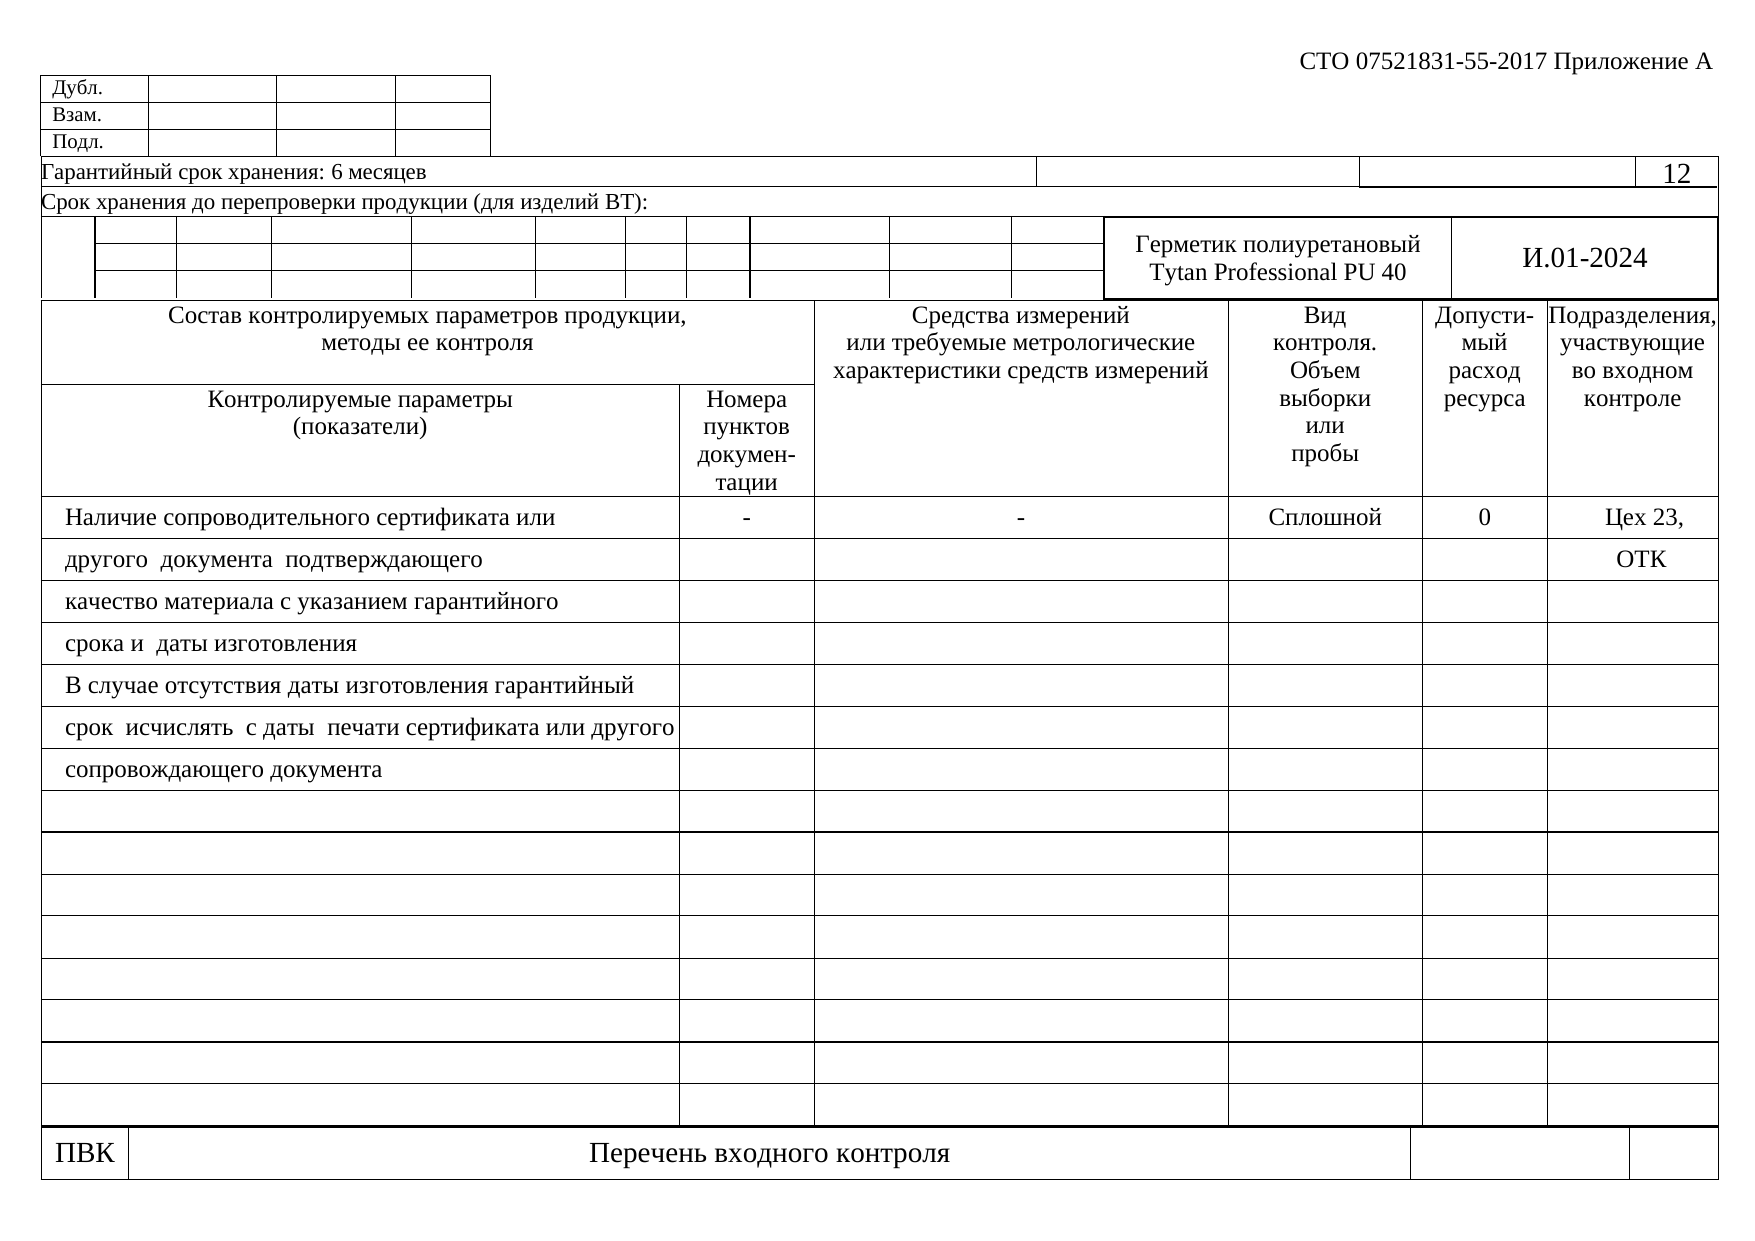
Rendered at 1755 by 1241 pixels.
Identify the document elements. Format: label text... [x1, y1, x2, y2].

table_cell [42, 791, 679, 831]
table_cell [890, 271, 1011, 298]
table_cell [1229, 707, 1422, 747]
table_cell [277, 103, 395, 129]
table_cell [626, 217, 686, 243]
table_header [396, 76, 490, 102]
table_cell [815, 623, 1228, 663]
table_cell [680, 665, 814, 706]
table_cell [272, 244, 411, 270]
table_cell [1548, 749, 1718, 789]
table_header [277, 76, 395, 102]
table_cell [1229, 1000, 1422, 1041]
table_cell [412, 217, 535, 243]
table_cell [149, 130, 276, 156]
table_cell [491, 102, 786, 129]
table_cell [687, 217, 749, 243]
table_cell [890, 244, 1011, 270]
table_cell [96, 271, 176, 298]
table_cell [1548, 581, 1718, 622]
table_cell [1229, 749, 1422, 789]
table_cell [396, 103, 490, 129]
table_header 12 [1636, 157, 1718, 186]
table_cell [626, 244, 686, 270]
table_cell - [680, 497, 814, 538]
table_cell [1423, 875, 1547, 915]
table_cell [815, 707, 1228, 747]
table_cell [277, 130, 395, 156]
table_cell [815, 1000, 1228, 1041]
table_cell [1630, 1128, 1718, 1178]
table_cell [1423, 1000, 1547, 1041]
table_cell [680, 833, 814, 873]
table_cell [751, 271, 889, 298]
table_cell Срок хранения до перепроверки продукции (для изделий ВТ): [42, 186, 1718, 216]
table_cell [815, 916, 1228, 957]
table_cell [1229, 833, 1422, 873]
table_cell [680, 959, 814, 999]
table_cell [1548, 959, 1718, 999]
table_cell [1229, 916, 1422, 957]
table_cell [680, 581, 814, 622]
table_cell ПВК [42, 1128, 128, 1178]
table_header Вид контроля. Объем выборки или пробы [1229, 301, 1422, 496]
table_cell [42, 833, 679, 873]
table_header Дубл. [41, 76, 148, 102]
table_cell [412, 271, 535, 298]
table_cell [177, 244, 271, 270]
table_cell [687, 244, 749, 270]
table_cell [1423, 749, 1547, 789]
table_cell [536, 244, 625, 270]
table_header Допусти-мый расход ресурса [1423, 439, 1547, 496]
table_cell [42, 1043, 679, 1083]
table_cell сопровождающего документа [42, 749, 679, 789]
table_cell [1423, 833, 1547, 873]
table_cell [815, 665, 1228, 706]
table_cell [815, 833, 1228, 873]
table_cell [1548, 623, 1718, 663]
table_header [1037, 157, 1359, 186]
table_cell [42, 959, 679, 999]
table_cell [1012, 244, 1103, 270]
table_cell [1423, 1043, 1547, 1083]
table_cell [42, 1084, 679, 1125]
table_cell [1423, 1084, 1547, 1125]
table_cell В случае отсутствия даты изготовления гарантийный [42, 665, 679, 706]
table_cell [536, 217, 625, 243]
table_cell [177, 217, 271, 243]
table_cell [680, 791, 814, 831]
table_cell Цех 23, [1548, 497, 1718, 538]
table_cell 0 [1423, 497, 1547, 538]
table_cell [1423, 959, 1547, 999]
table_cell [396, 130, 490, 156]
table_cell Перечень входного контроля [129, 1128, 1410, 1178]
table_cell [412, 244, 535, 270]
table_cell [680, 539, 814, 579]
table_cell [890, 217, 1011, 243]
table_cell [1548, 1043, 1718, 1083]
table_cell [1229, 959, 1422, 999]
table_cell [1012, 271, 1103, 298]
table_cell [786, 102, 1718, 156]
table_cell Подл. [41, 130, 148, 156]
table_cell [815, 581, 1228, 622]
table_cell [1548, 1084, 1718, 1125]
table_cell [815, 1084, 1228, 1125]
table_cell [1229, 539, 1422, 579]
table_cell [751, 244, 889, 270]
table_cell Герметик полиуретановый Tytan Professional PU 40 [1105, 218, 1451, 298]
table_cell [1423, 539, 1547, 579]
table_cell [96, 217, 176, 243]
table_cell [815, 791, 1228, 831]
table_cell [1423, 665, 1547, 706]
table_cell [626, 271, 686, 298]
table_cell другого документа подтверждающего [42, 539, 679, 579]
table_header [739, 75, 1254, 102]
table_cell [680, 1084, 814, 1125]
table_cell [1548, 916, 1718, 957]
table_cell Сплошной [1229, 497, 1422, 538]
table_cell [687, 271, 749, 298]
table_cell [491, 129, 786, 156]
table_cell [751, 217, 889, 243]
table_cell [680, 623, 814, 663]
table_cell [1423, 623, 1547, 663]
table_cell [1423, 707, 1547, 747]
table_cell Номера пунктов докумен- тации [680, 385, 814, 496]
table_cell качество материала с указанием гарантийного [42, 581, 679, 622]
table_cell срока и даты изготовления [42, 623, 679, 663]
table_cell [1548, 665, 1718, 706]
table_cell [42, 916, 679, 957]
table_cell Взам. [41, 103, 148, 129]
table_header [491, 75, 739, 102]
table_cell Наличие сопроводительного сертификата или [42, 497, 679, 538]
table_cell [1229, 1084, 1422, 1125]
table_header Средства измерений или требуемые метрологические характеристики средств измерений [815, 301, 1228, 496]
table_cell [815, 875, 1228, 915]
table_cell [1548, 791, 1718, 831]
table_cell [536, 271, 625, 298]
table_cell [680, 749, 814, 789]
table_cell [1229, 1043, 1422, 1083]
table_header Состав контролируемых параметров продукции, методы ее контроля [42, 301, 814, 384]
table_cell [1548, 707, 1718, 747]
table_cell [1229, 665, 1422, 706]
table_cell ОТК [1548, 539, 1718, 579]
table_cell [815, 1043, 1228, 1083]
table_cell И.01-2024 [1452, 218, 1717, 298]
table_header [149, 76, 276, 102]
table_cell [42, 217, 94, 298]
table_cell [272, 217, 411, 243]
table_cell [1548, 1000, 1718, 1041]
table_cell [1411, 1128, 1629, 1178]
text СТО 07521831-55-2017 Приложение А [29, 47, 1713, 75]
table_cell [1423, 791, 1547, 831]
table_cell [42, 875, 679, 915]
table_cell [1229, 791, 1422, 831]
table_cell [1423, 916, 1547, 957]
table_header [1360, 157, 1635, 186]
table_cell [1229, 623, 1422, 663]
table_cell [1548, 833, 1718, 873]
table_cell [680, 1043, 814, 1083]
table_cell [815, 959, 1228, 999]
table_cell [680, 1000, 814, 1041]
table_cell [1229, 581, 1422, 622]
table_cell Контролируемые параметры (показатели) [42, 385, 679, 496]
table_cell [1423, 581, 1547, 622]
table_cell срок исчислять с даты печати сертификата или другого [42, 707, 679, 747]
table_header [1254, 75, 1718, 102]
table_cell [680, 916, 814, 957]
table_cell [680, 875, 814, 915]
table_cell [1548, 875, 1718, 915]
table_cell [42, 1000, 679, 1041]
table_cell [96, 244, 176, 270]
table_header Подразделения, участвующие во входном контроле [1548, 301, 1718, 496]
table_cell [815, 749, 1228, 789]
table_cell [177, 271, 271, 298]
table_cell [149, 103, 276, 129]
table_cell [815, 539, 1228, 579]
table_cell [272, 271, 411, 298]
table_cell [1229, 875, 1422, 915]
table_cell [680, 707, 814, 747]
table_header Гарантийный срок хранения: 6 месяцев [42, 157, 1036, 186]
table_cell [1012, 217, 1103, 243]
table_cell - [815, 497, 1228, 538]
